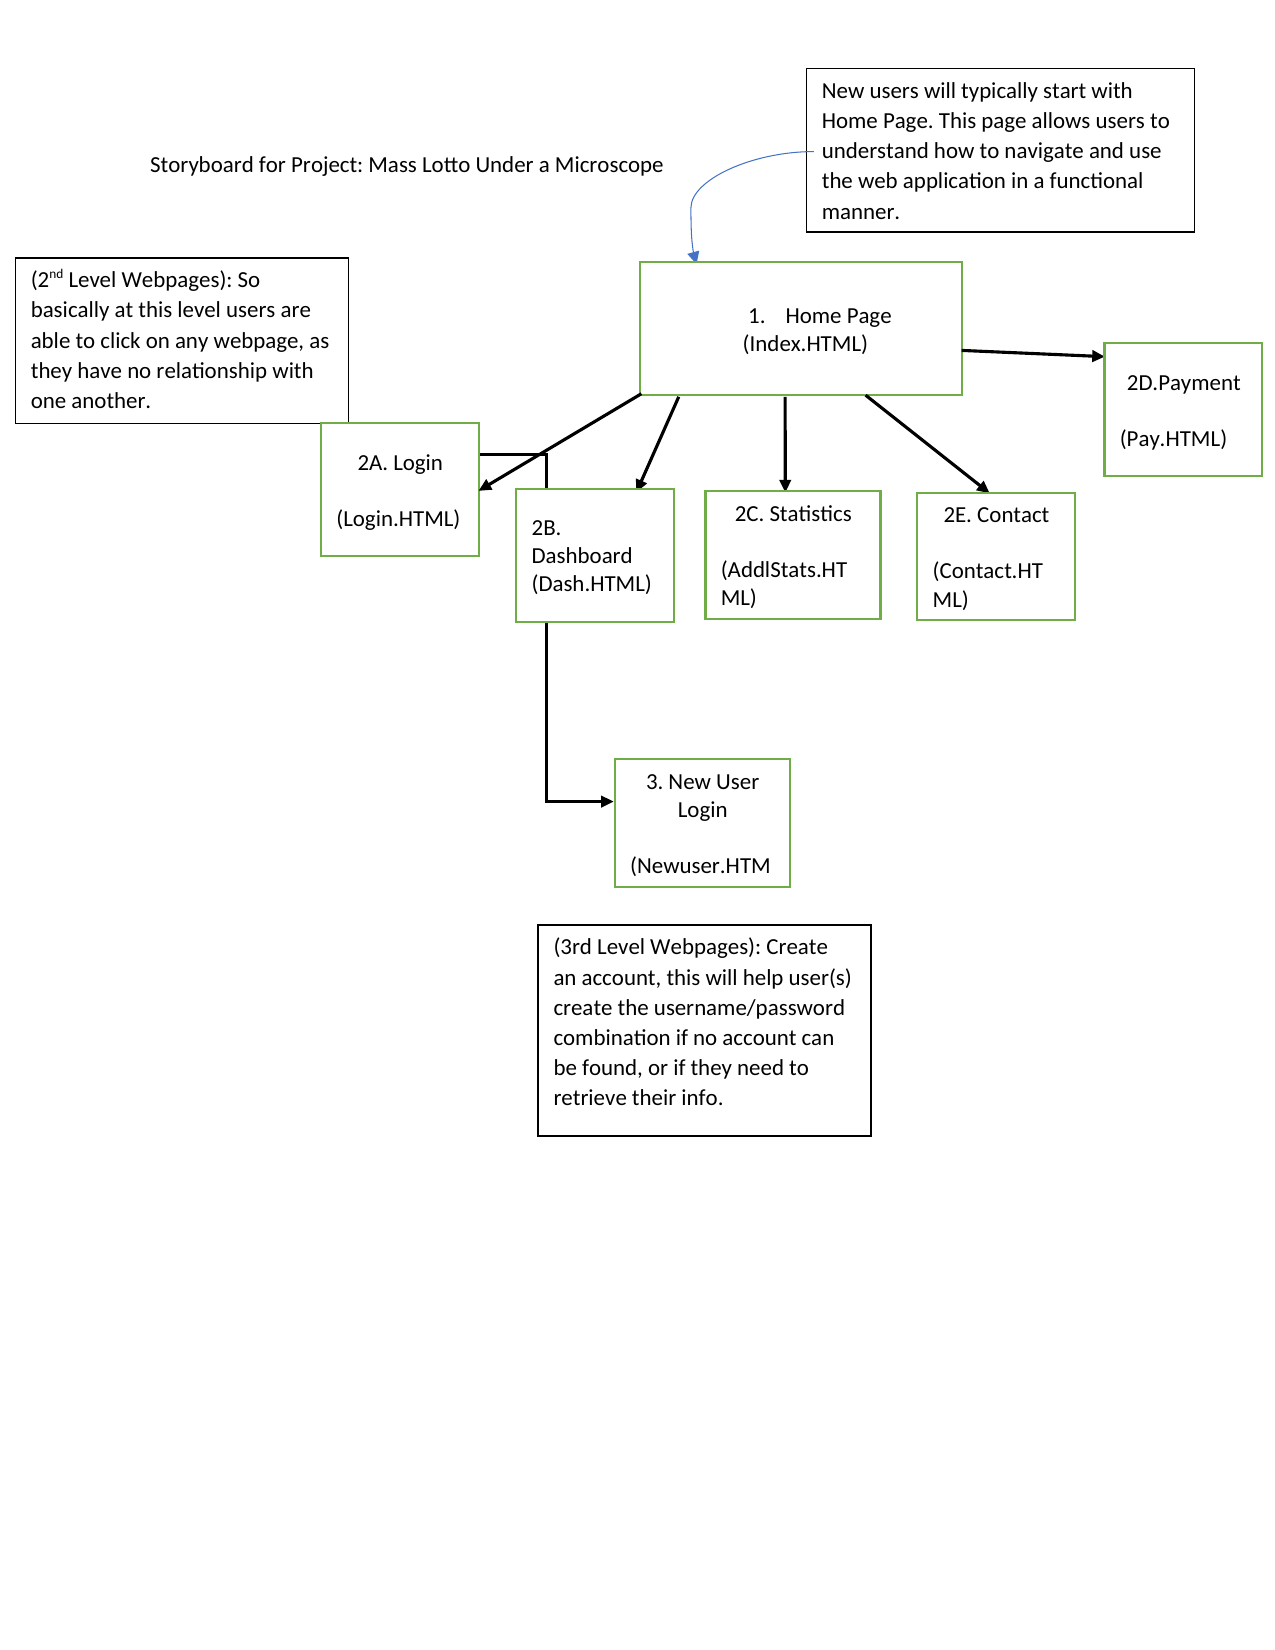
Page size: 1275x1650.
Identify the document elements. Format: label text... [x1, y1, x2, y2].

text (AddlStats.HTML) [721, 527, 866, 611]
text (Login.HTML) [336, 476, 464, 532]
text 2C. Statistics [721, 499, 866, 527]
list Home Page [692, 301, 947, 329]
text (Contact.HTML) [932, 529, 1060, 612]
text (Index.HTML) [655, 329, 947, 357]
text 2B. Dashboard (Dash.HTML) [531, 513, 659, 597]
text (2nd Level Webpages): So basically at this level users are able to click on any webpage, as they have no relationship with one another. [31, 265, 333, 414]
text New users will typically start with Home Page. This page allows users to understand how to navigate and use the web application in a functional manner. [822, 76, 1180, 225]
text (3rd Level Webpages): Create an account, this will help user(s) create the username/password combination if no account can be found, or if they need to retrieve their info. [553, 932, 856, 1111]
text Storyboard for Project: Mass Lotto Under a Microscope [150, 150, 806, 178]
text (Pay.HTML) [1119, 396, 1247, 452]
text (Newuser.HTML) [630, 823, 775, 880]
text 2D.Payment [1119, 368, 1247, 396]
text 2A. Login [336, 448, 464, 476]
text 3. New User Login [630, 767, 775, 823]
text 2E. Contact [932, 501, 1060, 529]
